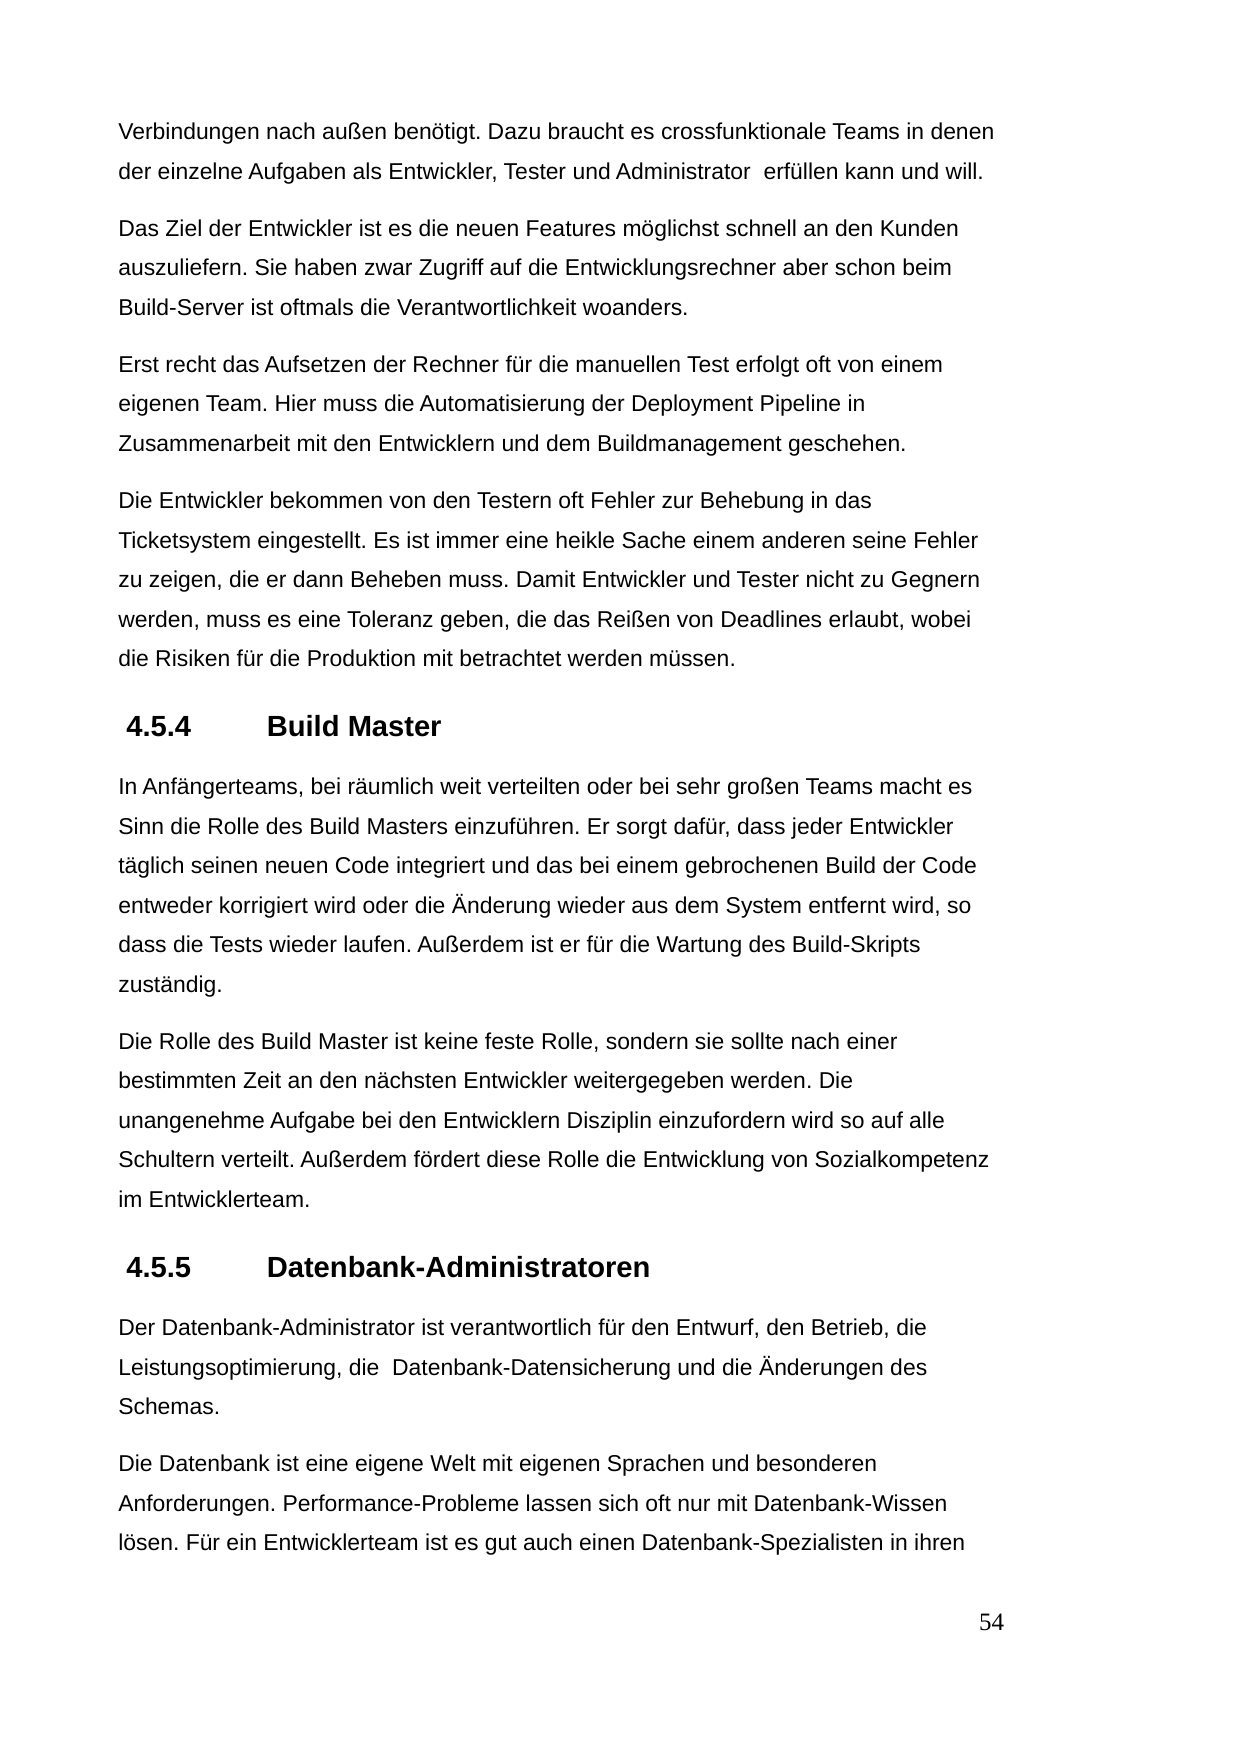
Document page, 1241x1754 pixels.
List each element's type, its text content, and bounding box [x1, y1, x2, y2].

text Die Entwickler bekommen von den Testern oft Fehler zur Behebung in das Ticketsystem eingestellt. Es ist immer eine heikle Sache einem anderen seine Fehler zu zeigen, die er dann Beheben muss. Damit Entwickler und Tester nicht zu Gegnern werden, muss es eine Toleranz geben, die das Reißen von Deadlines erlaubt, wobei die Risiken für die Produktion mit betrachtet werden müssen. [118, 487, 1004, 671]
text Verbindungen nach außen benötigt. Dazu braucht es crossfunktionale Teams in denen der einzelne Aufgaben als Entwickler, Tester und Administrator erfüllen kann und will. [118, 118, 1004, 184]
text Der Datenbank-Administrator ist verantwortlich für den Entwurf, den Betrieb, die Leistungsoptimierung, die Datenbank-Datensicherung und die Änderungen des Schemas. [118, 1314, 1004, 1419]
subtitle Build Master [118, 709, 1004, 743]
text Die Rolle des Build Master ist keine feste Rolle, sondern sie sollte nach einer bestimmten Zeit an den nächsten Entwickler weitergegeben werden. Die unangenehme Aufgabe bei den Entwicklern Disziplin einzufordern wird so auf alle Schultern verteilt. Außerdem fördert diese Rolle die Entwicklung von Sozialkompetenz im Entwicklerteam. [118, 1028, 1004, 1212]
text In Anfängerteams, bei räumlich weit verteilten oder bei sehr großen Teams macht es Sinn die Rolle des Build Masters einzuführen. Er sorgt dafür, dass jeder Entwickler täglich seinen neuen Code integriert und das bei einem gebrochenen Build der Code entweder korrigiert wird oder die Änderung wieder aus dem System entfernt wird, so dass die Tests wieder laufen. Außerdem ist er für die Wartung des Build-Skripts zuständig. [118, 773, 1004, 997]
subtitle Datenbank-Administratoren [118, 1250, 1004, 1284]
text Das Ziel der Entwickler ist es die neuen Features möglichst schnell an den Kunden auszuliefern. Sie haben zwar Zugriff auf die Entwicklungsrechner aber schon beim Build-Server ist oftmals die Verantwortlichkeit woanders. [118, 215, 1004, 320]
text Die Datenbank ist eine eigene Welt mit eigenen Sprachen und besonderen Anforderungen. Performance-Probleme lassen sich oft nur mit Datenbank-Wissen lösen. Für ein Entwicklerteam ist es gut auch einen Datenbank-Spezialisten in ihren [118, 1450, 1004, 1555]
text Erst recht das Aufsetzen der Rechner für die manuellen Test erfolgt oft von einem eigenen Team. Hier muss die Automatisierung der Deployment Pipeline in Zusammenarbeit mit den Entwicklern und dem Buildmanagement geschehen. [118, 351, 1004, 456]
